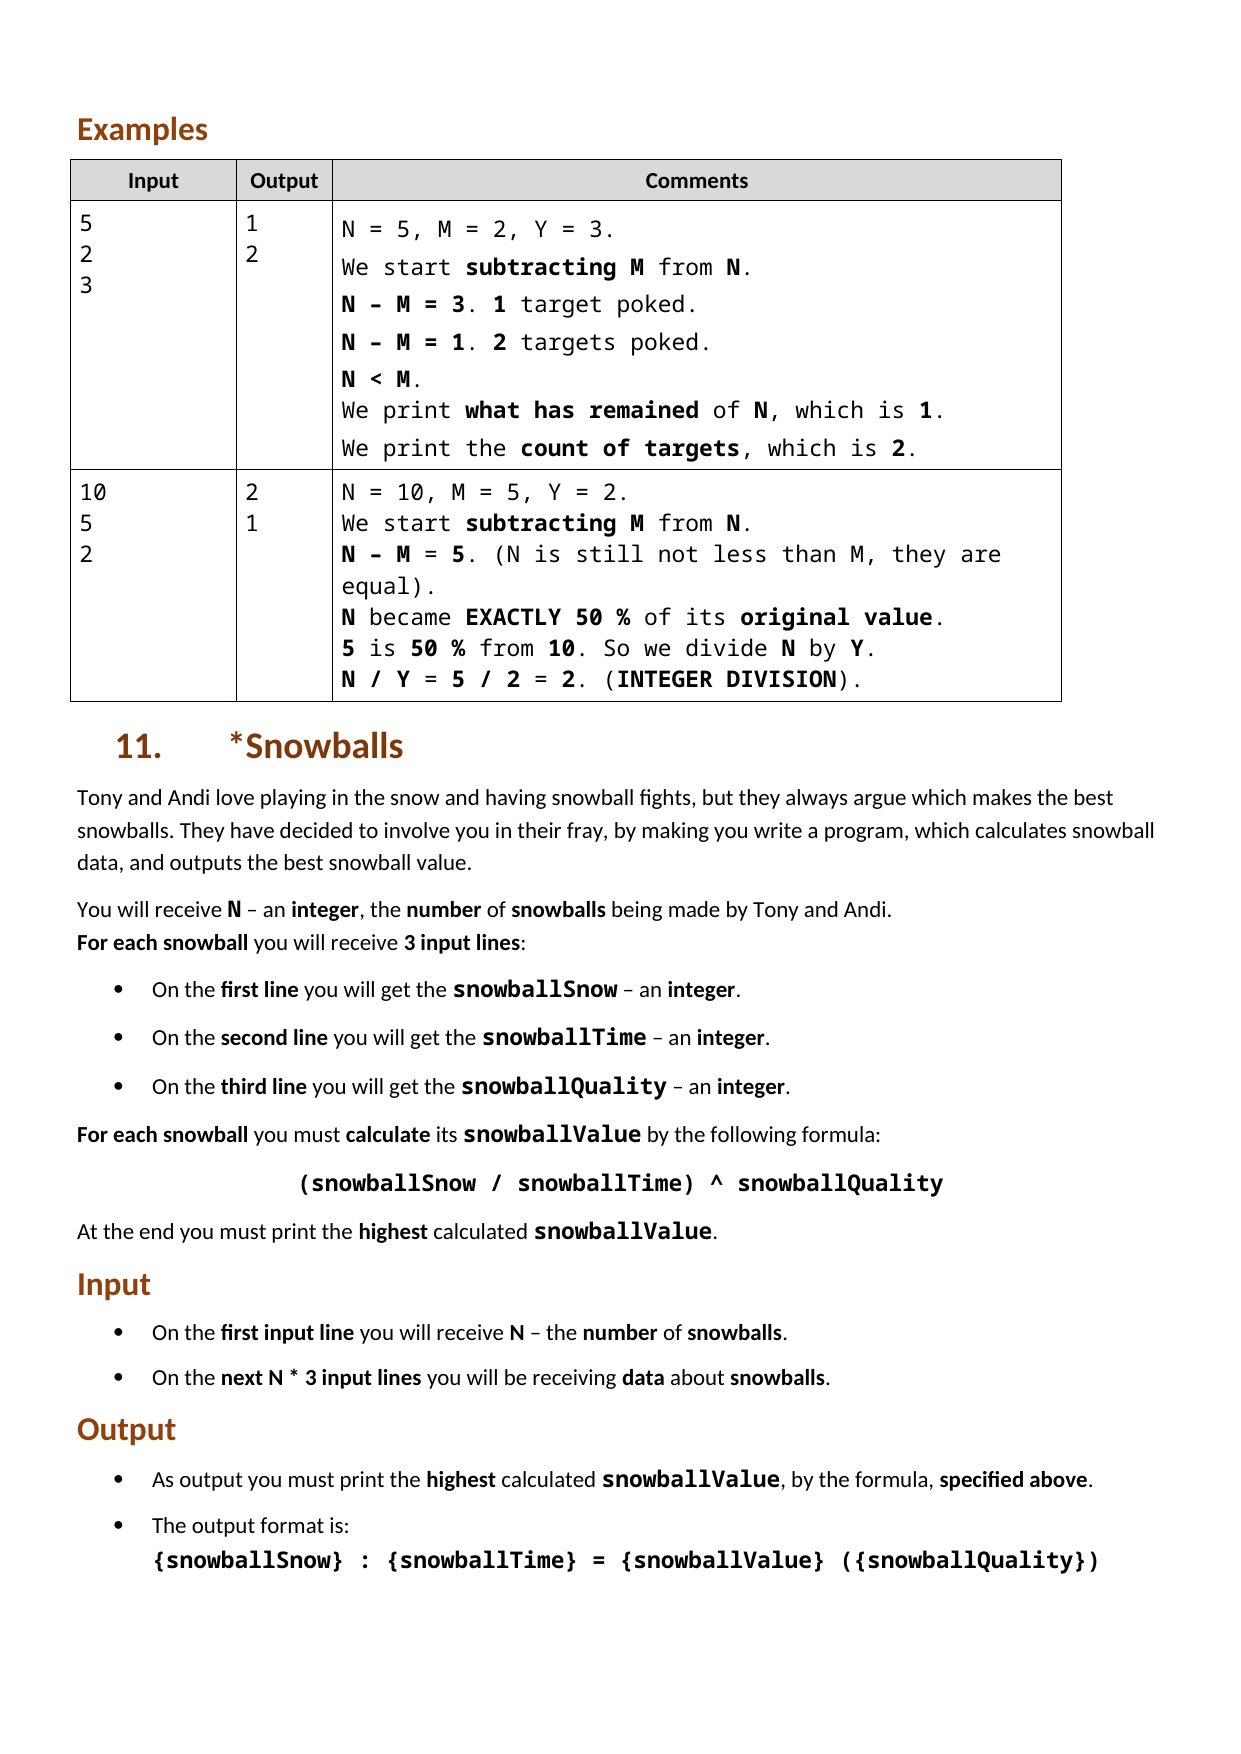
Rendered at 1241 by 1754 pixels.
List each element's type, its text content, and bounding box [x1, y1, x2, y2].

text For each snowball you must calculate its snowballValue by the following formula: [77, 1118, 1163, 1149]
subtitle Input [77, 1263, 1163, 1304]
table_cell 10 5 2 [71, 470, 236, 701]
text At the end you must print the highest calculated snowballValue. [77, 1215, 1163, 1246]
table_cell N = 10, M = 5, Y = 2. We start subtracting M from N. N – M = 5. (N is still not less than M, they are equal). N became EXACTLY 50 % of its original value. 5 is 50 % from 10. So we divide N by Y. N / Y = 5 / 2 = 2. (INTEGER DIVISION). [333, 470, 1061, 701]
text (snowballSnow / snowballTime) ^ snowballQuality [77, 1166, 1163, 1198]
table_cell 1 2 [237, 201, 332, 469]
table_cell 2 1 [237, 470, 332, 701]
table_cell 5 2 3 [71, 201, 236, 469]
list As output you must print the highest calculated snowballValue, by the formula, specified above. [114, 1463, 1163, 1494]
list The output format is: {snowballSnow} : {snowballTime} = {snowballValue} ({snowballQuality}) [114, 1511, 1163, 1575]
text You will receive N – an integer, the number of snowballs being made by Tony and Andi. For each snowball you will receive 3 input lines: [77, 893, 1163, 956]
table_header Comments [333, 160, 1061, 200]
list On the first line you will get the snowballSnow – an integer. [114, 973, 1163, 1004]
list On the third line you will get the snowballQuality – an integer. [114, 1069, 1163, 1101]
subtitle Output [77, 1408, 1163, 1448]
table_cell N = 5, M = 2, Y = 3. We start subtracting M from N. N – M = 3. 1 target poked. N – M = 1. 2 targets poked. N < M. We print what has remained of N, which is 1. We print the count of targets, which is 2. [333, 201, 1061, 469]
text Tony and Andi love playing in the snow and having snowball fights, but they always argue which makes the best snowballs. They have decided to involve you in their fray, by making you write a program, which calculates snowball data, and outputs the best snowball value. [77, 783, 1163, 876]
list On the first input line you will receive N – the number of snowballs. [114, 1318, 1163, 1346]
subtitle *Snowballs [114, 722, 1163, 768]
table_header Input [71, 160, 236, 200]
table_header Output [237, 160, 332, 200]
list On the second line you will get the snowballTime – an integer. [114, 1021, 1163, 1052]
list On the next N * 3 input lines you will be receiving data about snowballs. [114, 1363, 1163, 1391]
subtitle Examples [77, 108, 1163, 149]
